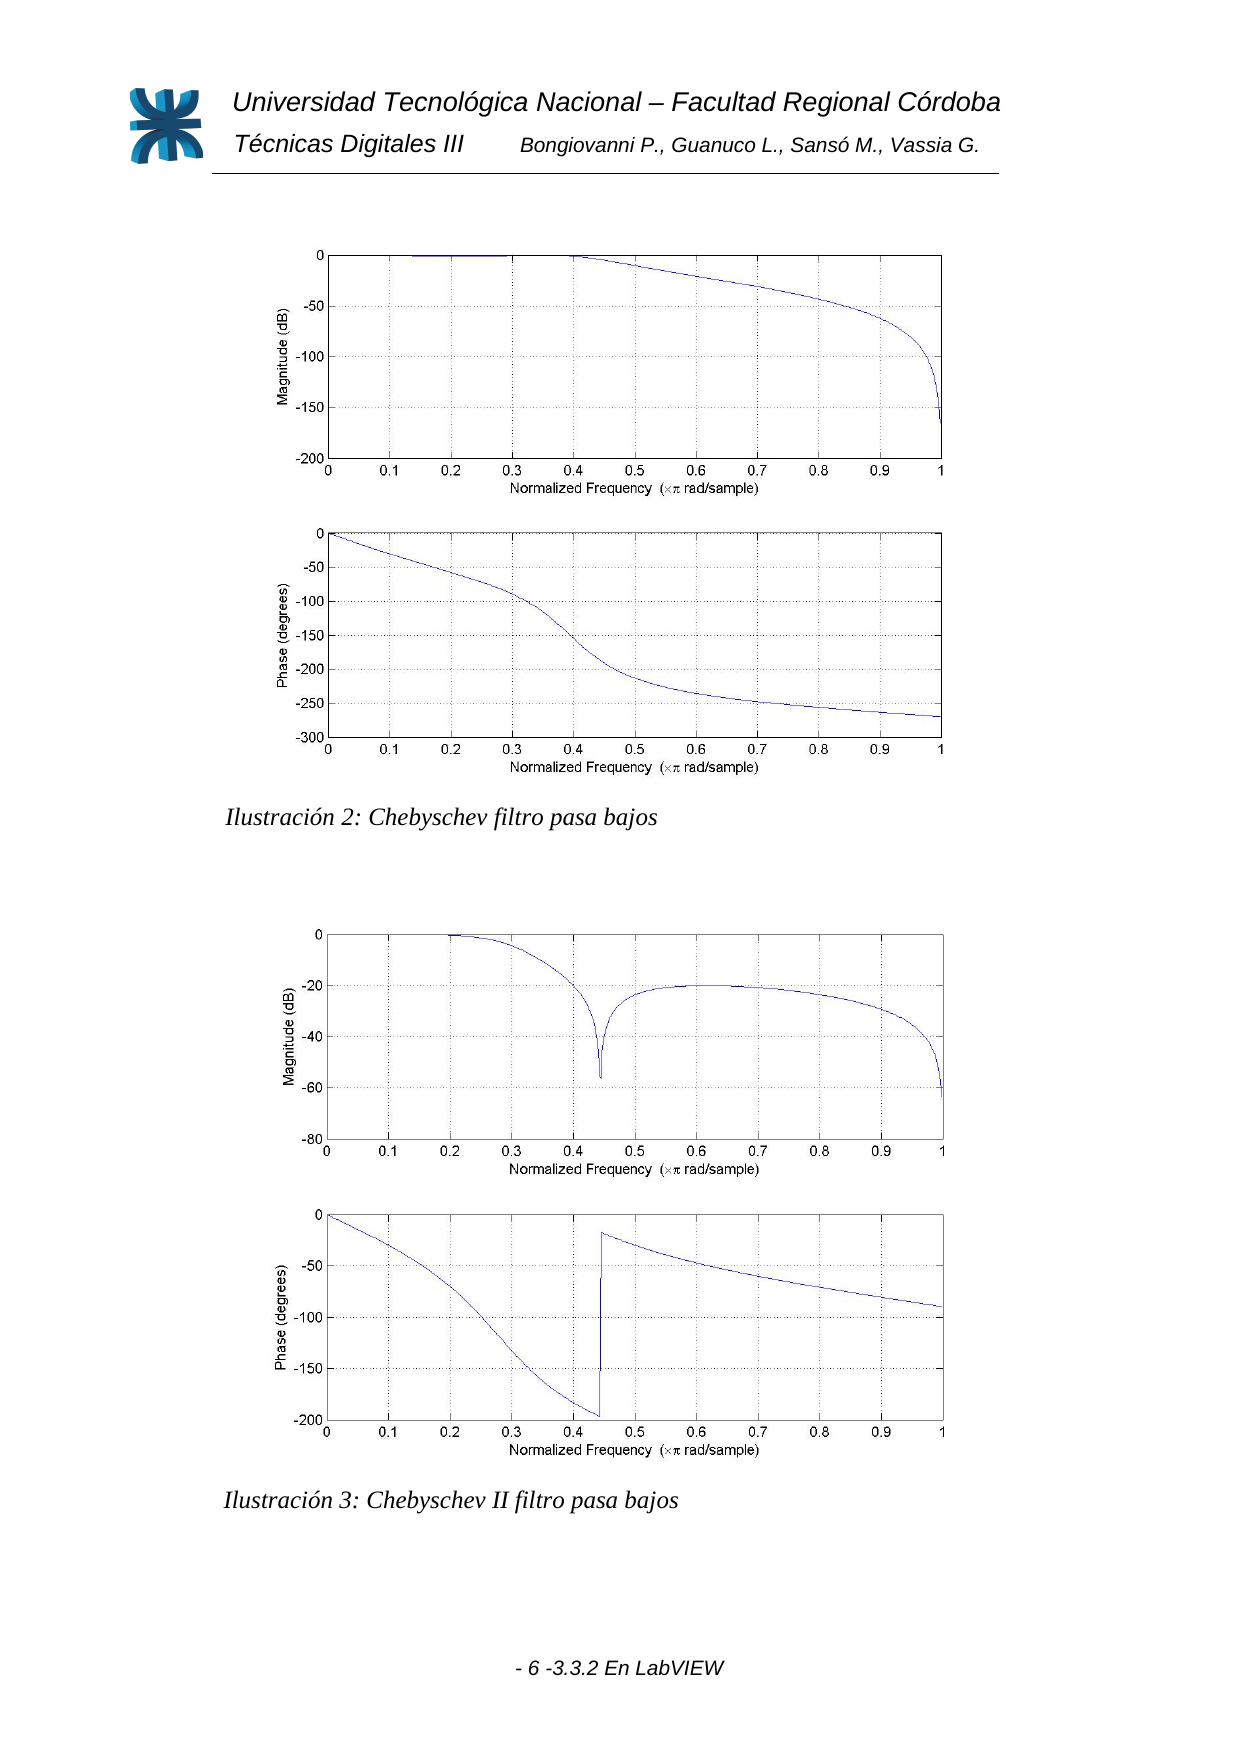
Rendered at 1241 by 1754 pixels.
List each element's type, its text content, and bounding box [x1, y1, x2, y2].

text Ilustración 2: Chebyschev filtro pasa bajos [225, 802, 1015, 831]
text Ilustración 3: Chebyschev II filtro pasa bajos [223, 1485, 1017, 1513]
picture [223, 889, 1018, 1485]
picture [129, 88, 203, 164]
picture [225, 211, 1016, 802]
